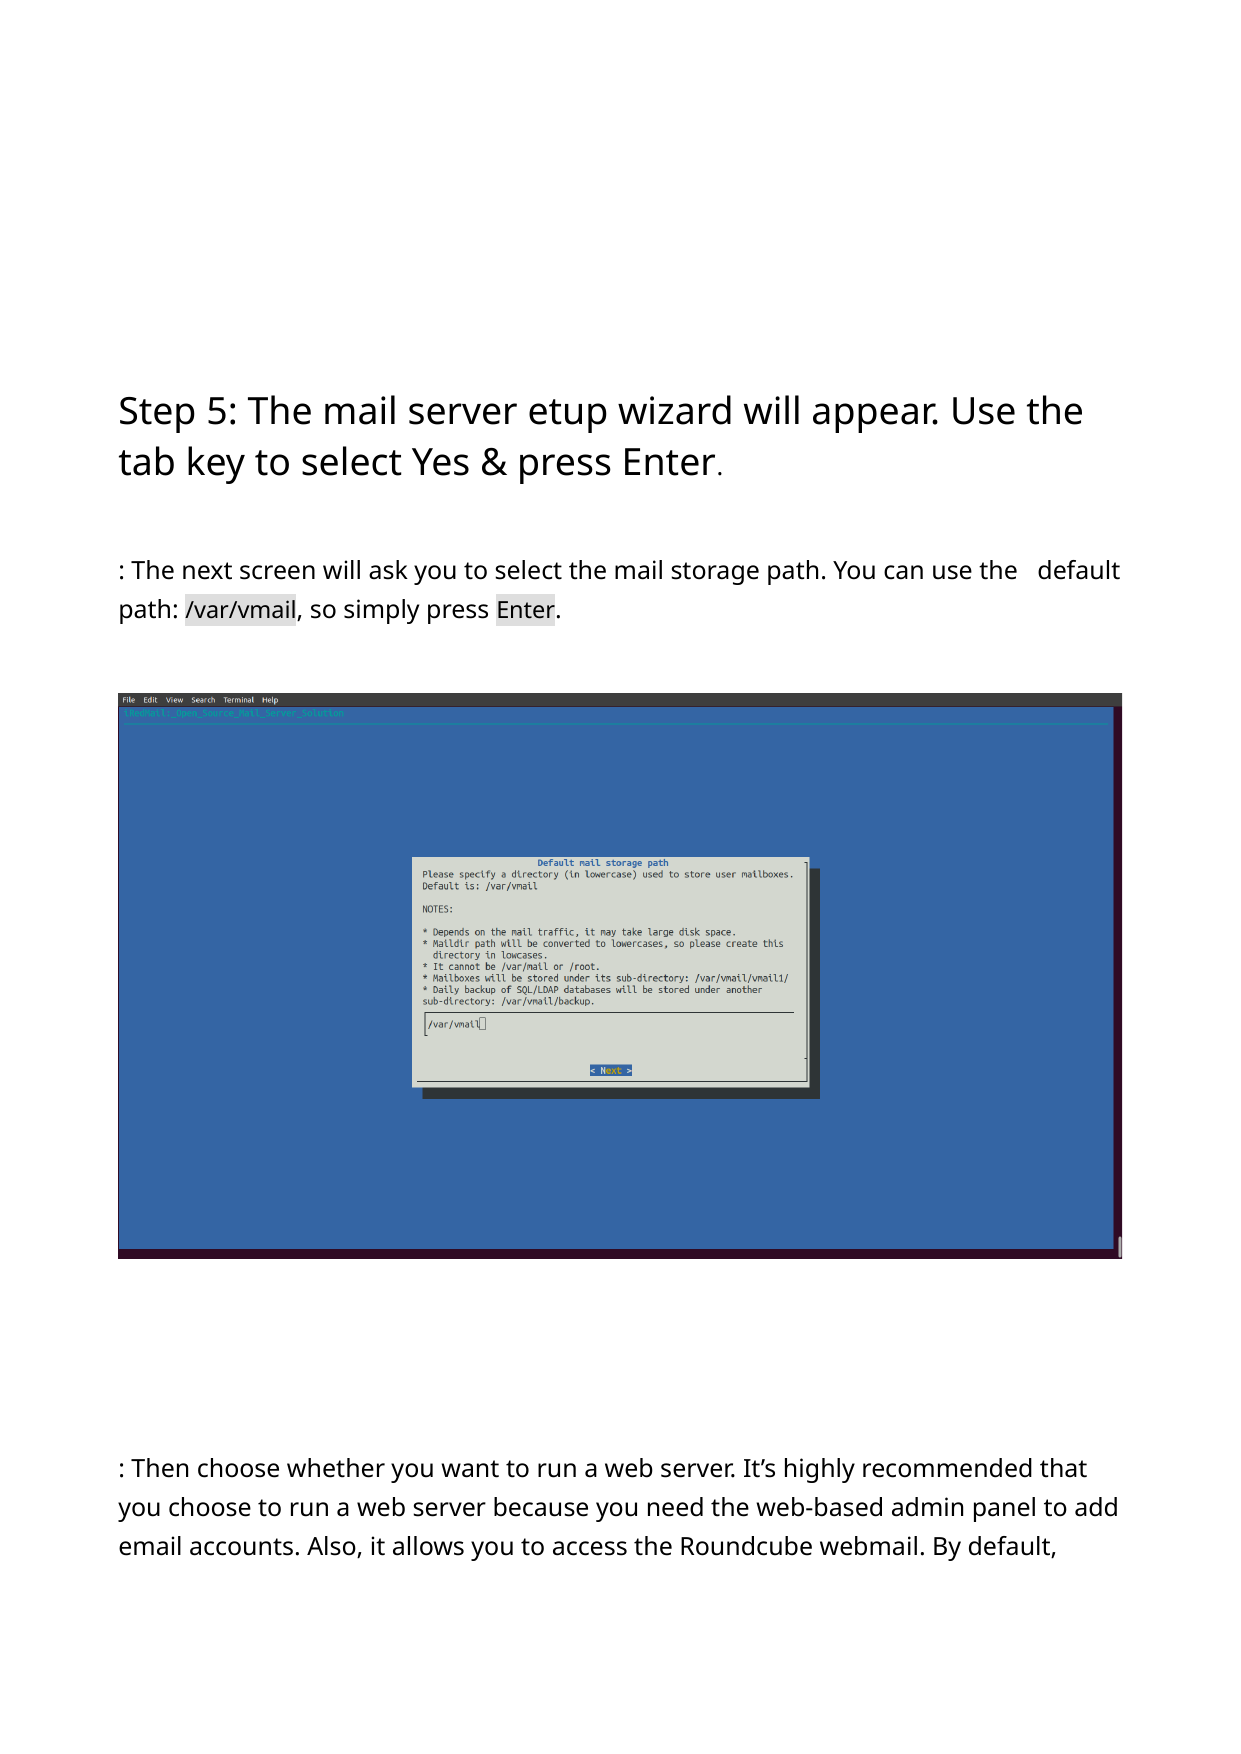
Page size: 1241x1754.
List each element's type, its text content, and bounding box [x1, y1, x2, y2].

text : The next screen will ask you to select the mail storage path. You can use the default path: /var/vmail, so simply press Enter. [118, 553, 1122, 626]
picture [118, 693, 1123, 1259]
subtitle Step 5: The mail server etup wizard will appear. Use the tab key to select Yes & press Enter. [118, 384, 1122, 487]
text : Then choose whether you want to run a web server. It’s highly recommended that you choose to run a web server because you need the web-based admin panel to add email accounts. Also, it allows you to access the Roundcube webmail. By default, [118, 1451, 1122, 1563]
